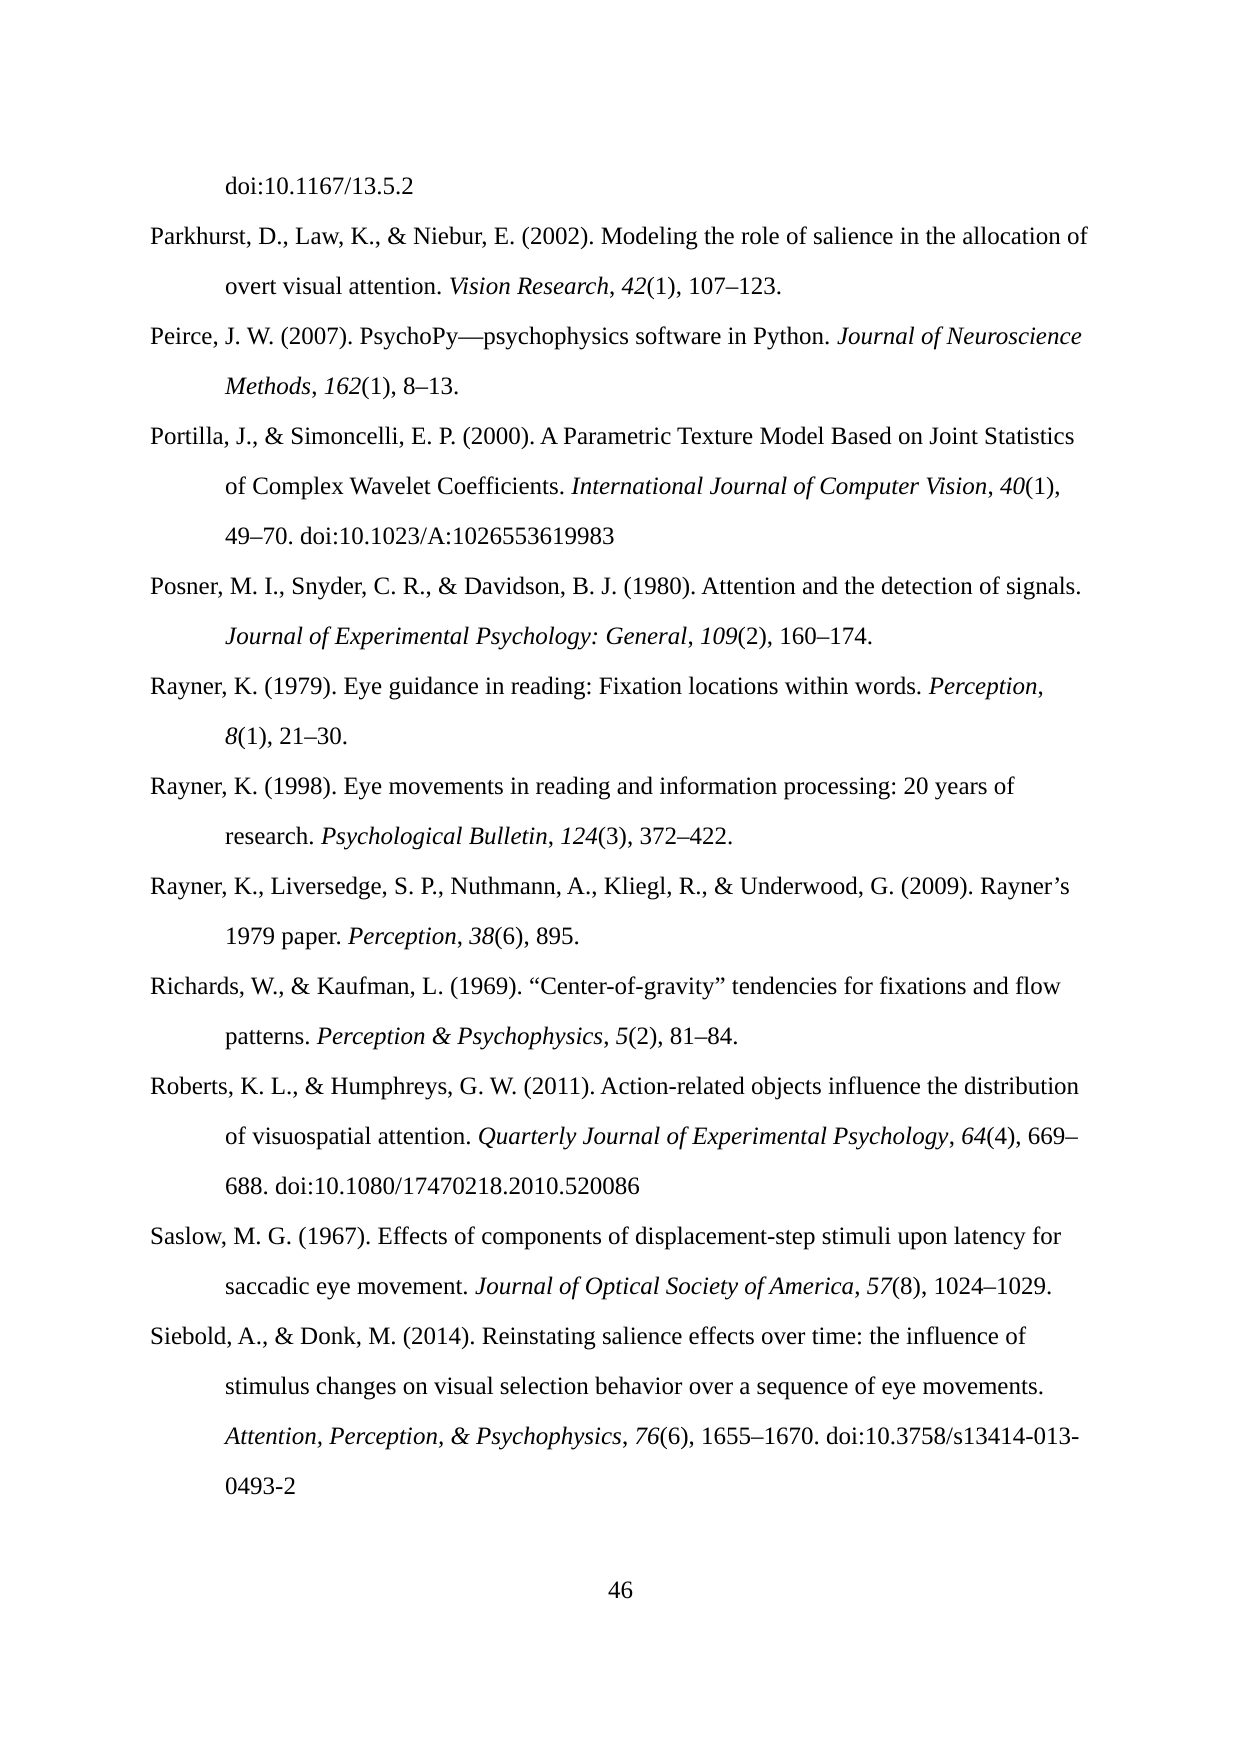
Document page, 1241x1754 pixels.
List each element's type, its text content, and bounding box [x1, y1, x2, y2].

text Siebold, A., & Donk, M. (2014). Reinstating salience effects over time: the influence of stimulus changes on visual selection behavior over a sequence of eye movements. Attention, Perception, & Psychophysics, 76(6), 1655–1670. doi:10.3758/s13414-013-0493-2 [150, 1300, 1091, 1500]
text Richards, W., & Kaufman, L. (1969). “Center-of-gravity” tendencies for fixations and flow patterns. Perception & Psychophysics, 5(2), 81–84. [150, 950, 1091, 1050]
text Portilla, J., & Simoncelli, E. P. (2000). A Parametric Texture Model Based on Joint Statistics of Complex Wavelet Coefficients. International Journal of Computer Vision, 40(1), 49–70. doi:10.1023/A:1026553619983 [150, 400, 1091, 550]
text doi:10.1167/13.5.2 [150, 150, 1091, 200]
text Rayner, K. (1979). Eye guidance in reading: Fixation locations within words. Perception, 8(1), 21–30. [150, 650, 1091, 750]
text Rayner, K., Liversedge, S. P., Nuthmann, A., Kliegl, R., & Underwood, G. (2009). Rayner’s 1979 paper. Perception, 38(6), 895. [150, 850, 1091, 950]
text Roberts, K. L., & Humphreys, G. W. (2011). Action-related objects influence the distribution of visuospatial attention. Quarterly Journal of Experimental Psychology, 64(4), 669–688. doi:10.1080/17470218.2010.520086 [150, 1050, 1091, 1200]
text Rayner, K. (1998). Eye movements in reading and information processing: 20 years of research. Psychological Bulletin, 124(3), 372–422. [150, 750, 1091, 850]
text Parkhurst, D., Law, K., & Niebur, E. (2002). Modeling the role of salience in the allocation of overt visual attention. Vision Research, 42(1), 107–123. [150, 200, 1091, 300]
text Peirce, J. W. (2007). PsychoPy—psychophysics software in Python. Journal of Neuroscience Methods, 162(1), 8–13. [150, 300, 1091, 400]
text Saslow, M. G. (1967). Effects of components of displacement-step stimuli upon latency for saccadic eye movement. Journal of Optical Society of America, 57(8), 1024–1029. [150, 1200, 1091, 1300]
text Posner, M. I., Snyder, C. R., & Davidson, B. J. (1980). Attention and the detection of signals. Journal of Experimental Psychology: General, 109(2), 160–174. [150, 550, 1091, 650]
